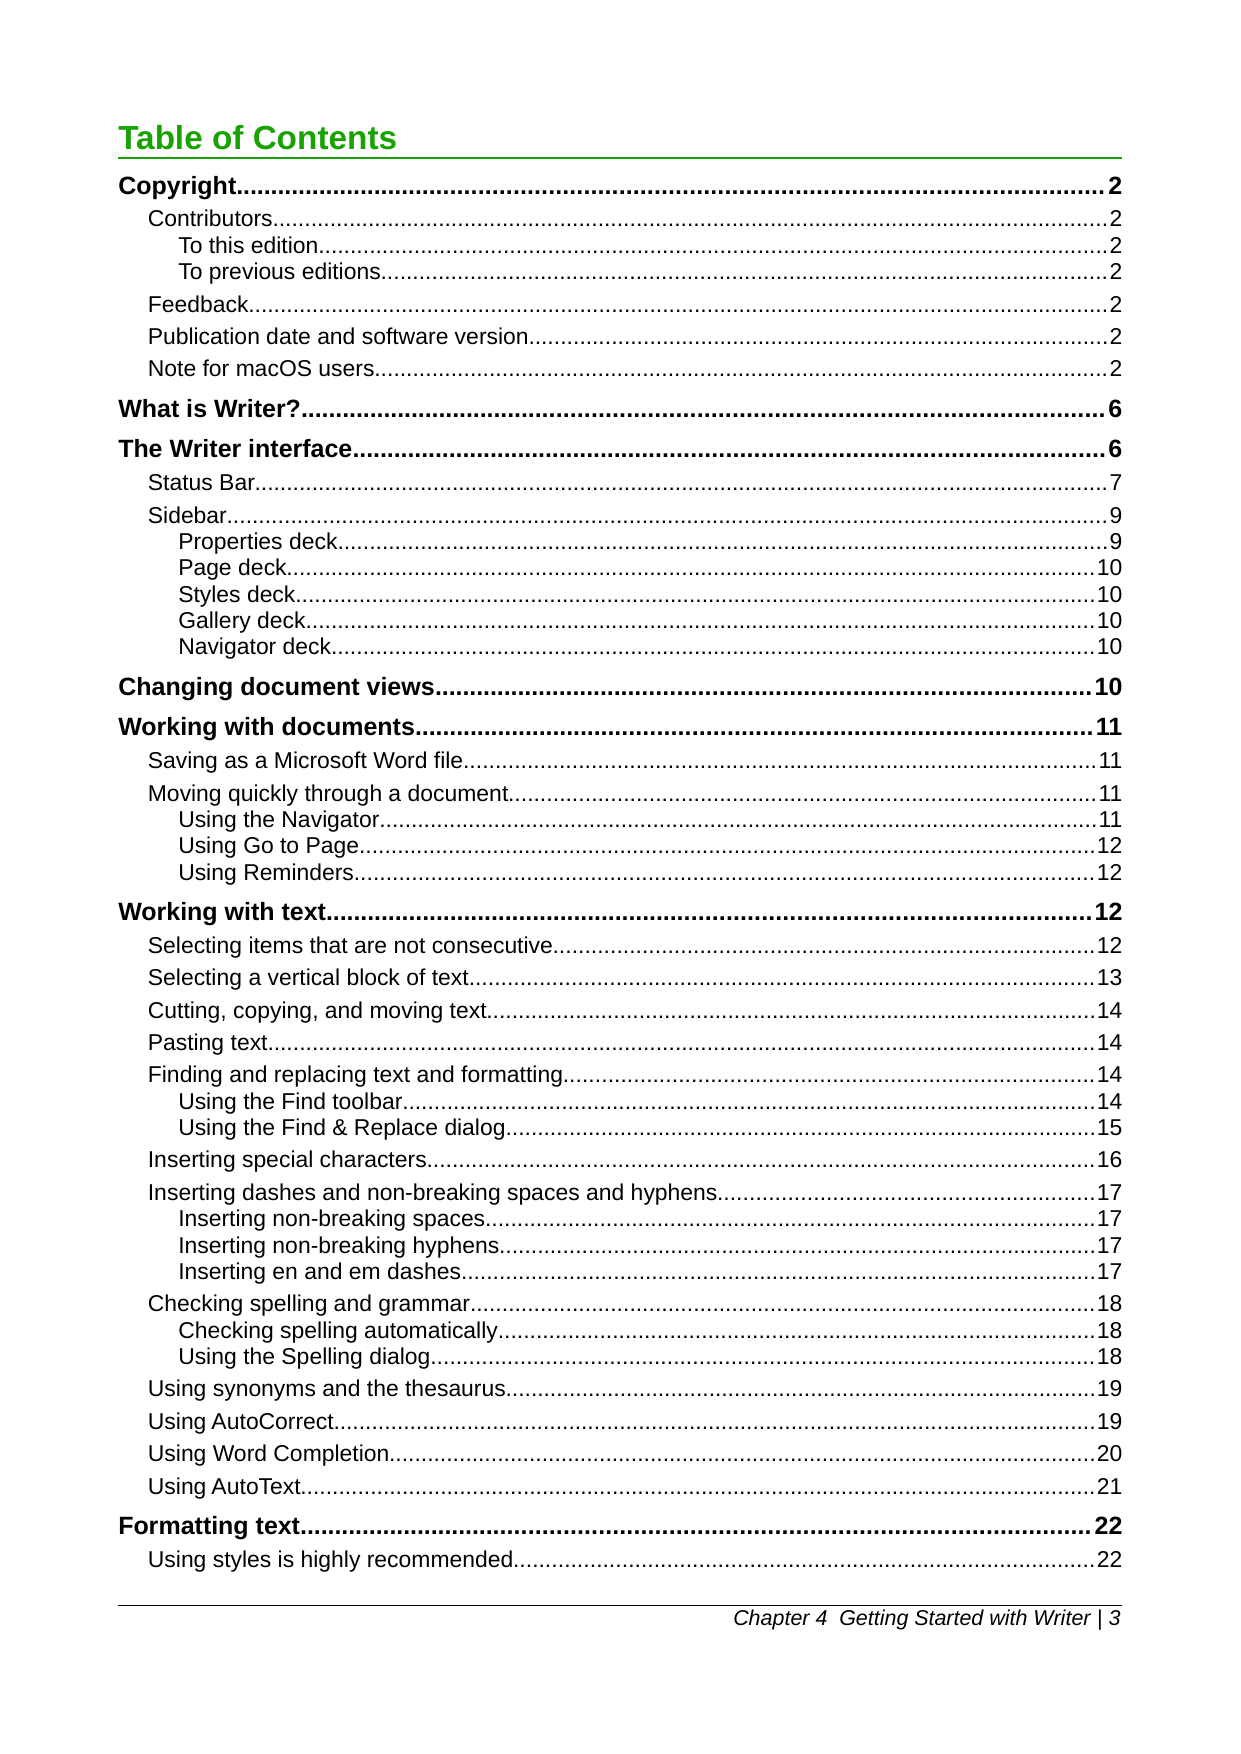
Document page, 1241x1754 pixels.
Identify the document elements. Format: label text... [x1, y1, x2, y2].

text Inserting non-breaking spaces 17 [178, 1205, 1122, 1232]
text Inserting non-breaking hyphens 17 [178, 1232, 1122, 1258]
text Checking spelling automatically 18 [178, 1317, 1122, 1343]
text Inserting en and em dashes 17 [178, 1258, 1122, 1284]
text Using AutoText 21 [148, 1473, 1122, 1499]
text The Writer interface 6 [118, 434, 1122, 463]
text Using the Navigator 11 [178, 806, 1122, 832]
text Working with text 12 [118, 897, 1122, 926]
text Properties deck 9 [178, 528, 1122, 554]
text Working with documents 11 [118, 712, 1122, 741]
text Using the Find & Replace dialog 15 [178, 1114, 1122, 1140]
text Using the Spelling dialog 18 [178, 1343, 1122, 1369]
text Copyright 2 [118, 171, 1122, 199]
text Using Go to Page 12 [178, 832, 1122, 859]
text To previous editions 2 [178, 258, 1122, 284]
text Using the Find toolbar 14 [178, 1088, 1122, 1114]
text Using Word Completion 20 [148, 1440, 1122, 1467]
text To this edition 2 [178, 232, 1122, 258]
text Sidebar 9 [148, 502, 1122, 528]
text What is Writer? 6 [118, 394, 1122, 422]
text Checking spelling and grammar 18 [148, 1290, 1122, 1317]
text Using styles is highly recommended 22 [148, 1546, 1122, 1572]
subtitle Table of Contents [118, 118, 1122, 157]
text Using synonyms and the thesaurus 19 [148, 1375, 1122, 1402]
text Navigator deck 10 [178, 633, 1122, 660]
text Using AutoCorrect 19 [148, 1408, 1122, 1434]
text Selecting a vertical block of text 13 [148, 964, 1122, 991]
text Status Bar 7 [148, 469, 1122, 496]
text Changing document views 10 [118, 672, 1122, 700]
text Using Reminders 12 [178, 859, 1122, 885]
text Inserting dashes and non-breaking spaces and hyphens 17 [148, 1179, 1122, 1205]
text Contributors 2 [148, 205, 1122, 232]
text Saving as a Microsoft Word file 11 [148, 747, 1122, 773]
text Page deck 10 [178, 554, 1122, 581]
text Publication date and software version 2 [148, 323, 1122, 349]
text Moving quickly through a document 11 [148, 779, 1122, 806]
text Cutting, copying, and moving text 14 [148, 997, 1122, 1023]
text Feedback 2 [148, 291, 1122, 317]
text Finding and replacing text and formatting 14 [148, 1061, 1122, 1088]
text Pasting text 14 [148, 1029, 1122, 1055]
text Formatting text 22 [118, 1511, 1122, 1540]
text Inserting special characters 16 [148, 1146, 1122, 1173]
text Selecting items that are not consecutive 12 [148, 932, 1122, 958]
text Styles deck 10 [178, 581, 1122, 607]
text Gallery deck 10 [178, 607, 1122, 633]
text Note for macOS users 2 [148, 355, 1122, 382]
